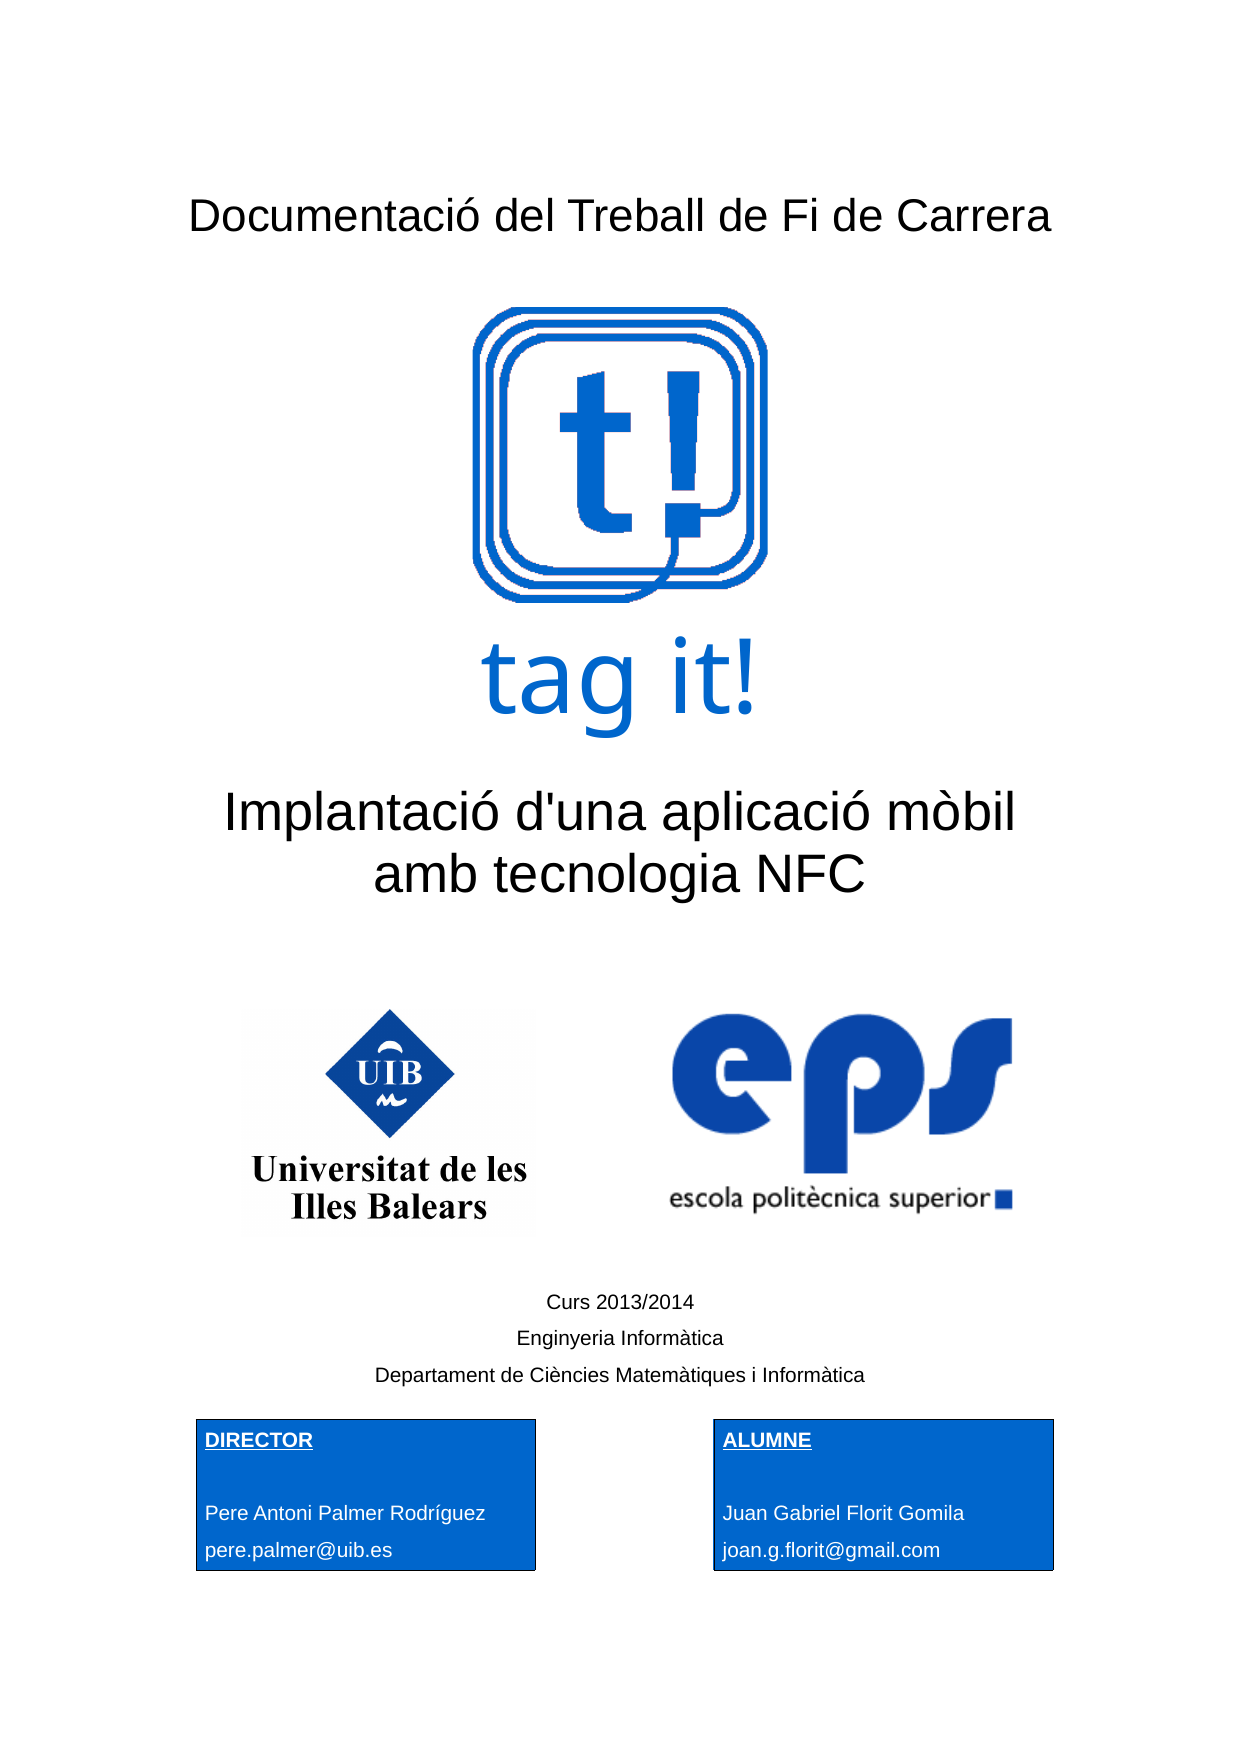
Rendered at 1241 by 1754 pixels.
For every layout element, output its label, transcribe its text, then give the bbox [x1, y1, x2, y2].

text joan.g.florit@gmail.com [722, 1537, 1044, 1561]
picture [472, 307, 768, 603]
text pere.palmer@uib.es [204, 1537, 526, 1561]
picture [649, 995, 1036, 1229]
text Juan Gabriel Florit Gomila [722, 1501, 1044, 1525]
text DIRECTOR [204, 1428, 526, 1452]
text Curs 2013/2014 [347, 1289, 893, 1313]
text Documentació del Treball de Fi de Carrera [162, 189, 1078, 242]
text Implantació d'una aplicació mòbil amb tecnologia NFC [207, 779, 1033, 904]
text Departament de Ciències Matemàtiques i Informàtica [347, 1362, 893, 1386]
text tag it! [133, 307, 1107, 744]
text Enginyeria Informàtica [347, 1326, 893, 1350]
text ALUMNE [722, 1428, 1044, 1452]
text Pere Antoni Palmer Rodríguez [204, 1501, 526, 1525]
picture [241, 1009, 537, 1237]
